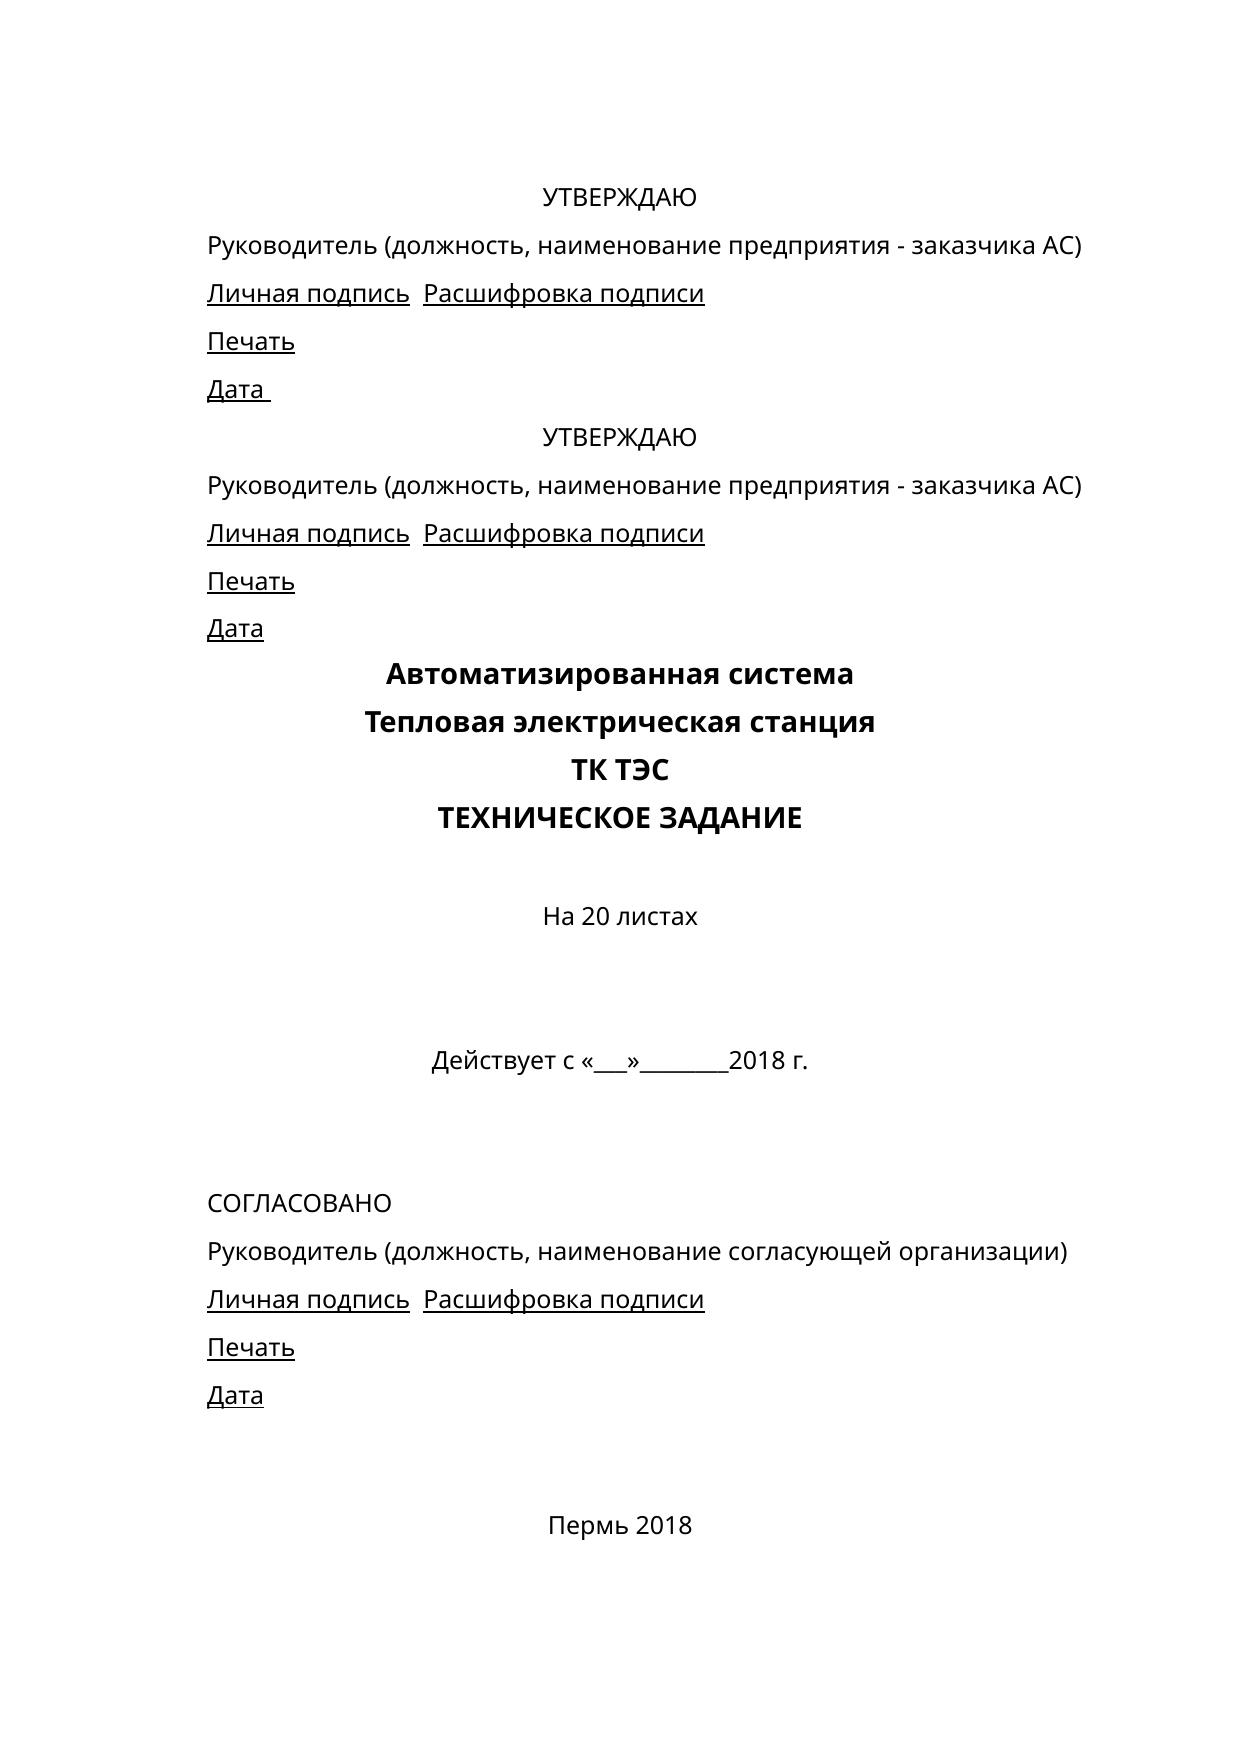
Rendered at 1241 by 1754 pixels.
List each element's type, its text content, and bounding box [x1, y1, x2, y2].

text Печать [118, 549, 1122, 597]
text Действует с «___»________2018 г. [118, 1028, 1122, 1076]
text ТЕХНИЧЕСКОЕ ЗАДАНИЕ [118, 789, 1122, 837]
text Личная подпись Расшифровка подписи [118, 262, 1122, 310]
text На 20 листах [118, 885, 1122, 933]
text Руководитель (должность, наименование согласующей организации) [118, 1220, 1122, 1268]
text Личная подпись Расшифровка подписи [118, 1268, 1122, 1316]
text Руководитель (должность, наименование предприятия - заказчика АС) [118, 214, 1122, 262]
text Тепловая электрическая станция [118, 693, 1122, 741]
text Пермь 2018 [118, 1508, 1122, 1542]
text Дата [118, 1364, 1122, 1412]
text Дата [118, 597, 1122, 645]
text Дата [118, 358, 1122, 406]
text СОГЛАСОВАНО [118, 1172, 1122, 1220]
text УТВЕРЖДАЮ [118, 406, 1122, 453]
text Личная подпись Расшифровка подписи [118, 501, 1122, 549]
text Руководитель (должность, наименование предприятия - заказчика АС) [118, 453, 1122, 501]
text Печать [118, 310, 1122, 358]
text УТВЕРЖДАЮ [118, 166, 1122, 214]
text Печать [118, 1316, 1122, 1364]
text Автоматизированная система [118, 645, 1122, 693]
text ТК ТЭС [118, 741, 1122, 789]
